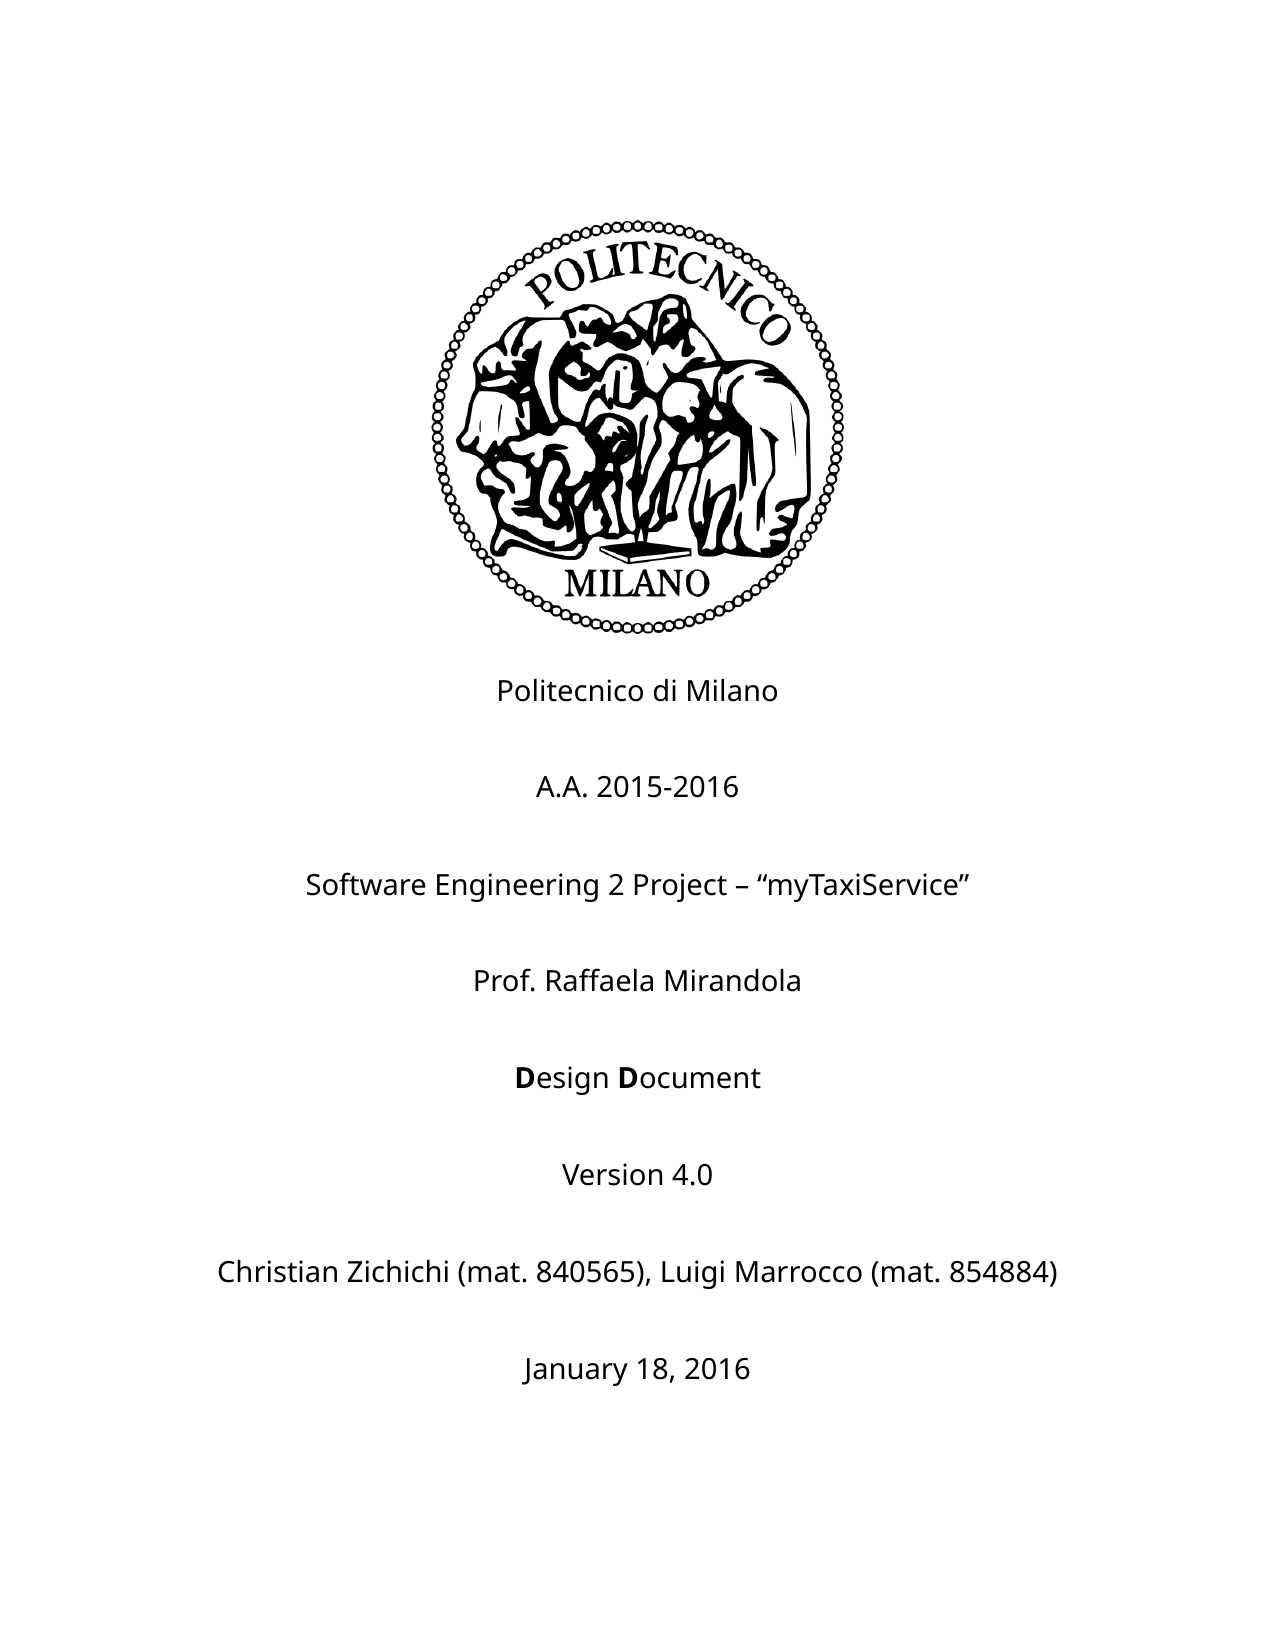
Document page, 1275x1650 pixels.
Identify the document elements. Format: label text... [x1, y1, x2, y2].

text January 18, 2016 [118, 1349, 1157, 1388]
text Politecnico di Milano [118, 269, 1157, 709]
text Version 4.0 [118, 1155, 1157, 1194]
picture [431, 220, 844, 634]
text Design Document [118, 1058, 1157, 1097]
text Christian Zichichi (mat. 840565), Luigi Marrocco (mat. 854884) [118, 1252, 1157, 1291]
text Software Engineering 2 Project – “myTaxiService” [118, 864, 1157, 903]
text Prof. Raffaela Mirandola [118, 961, 1157, 1000]
text A.A. 2015-2016 [118, 767, 1157, 806]
